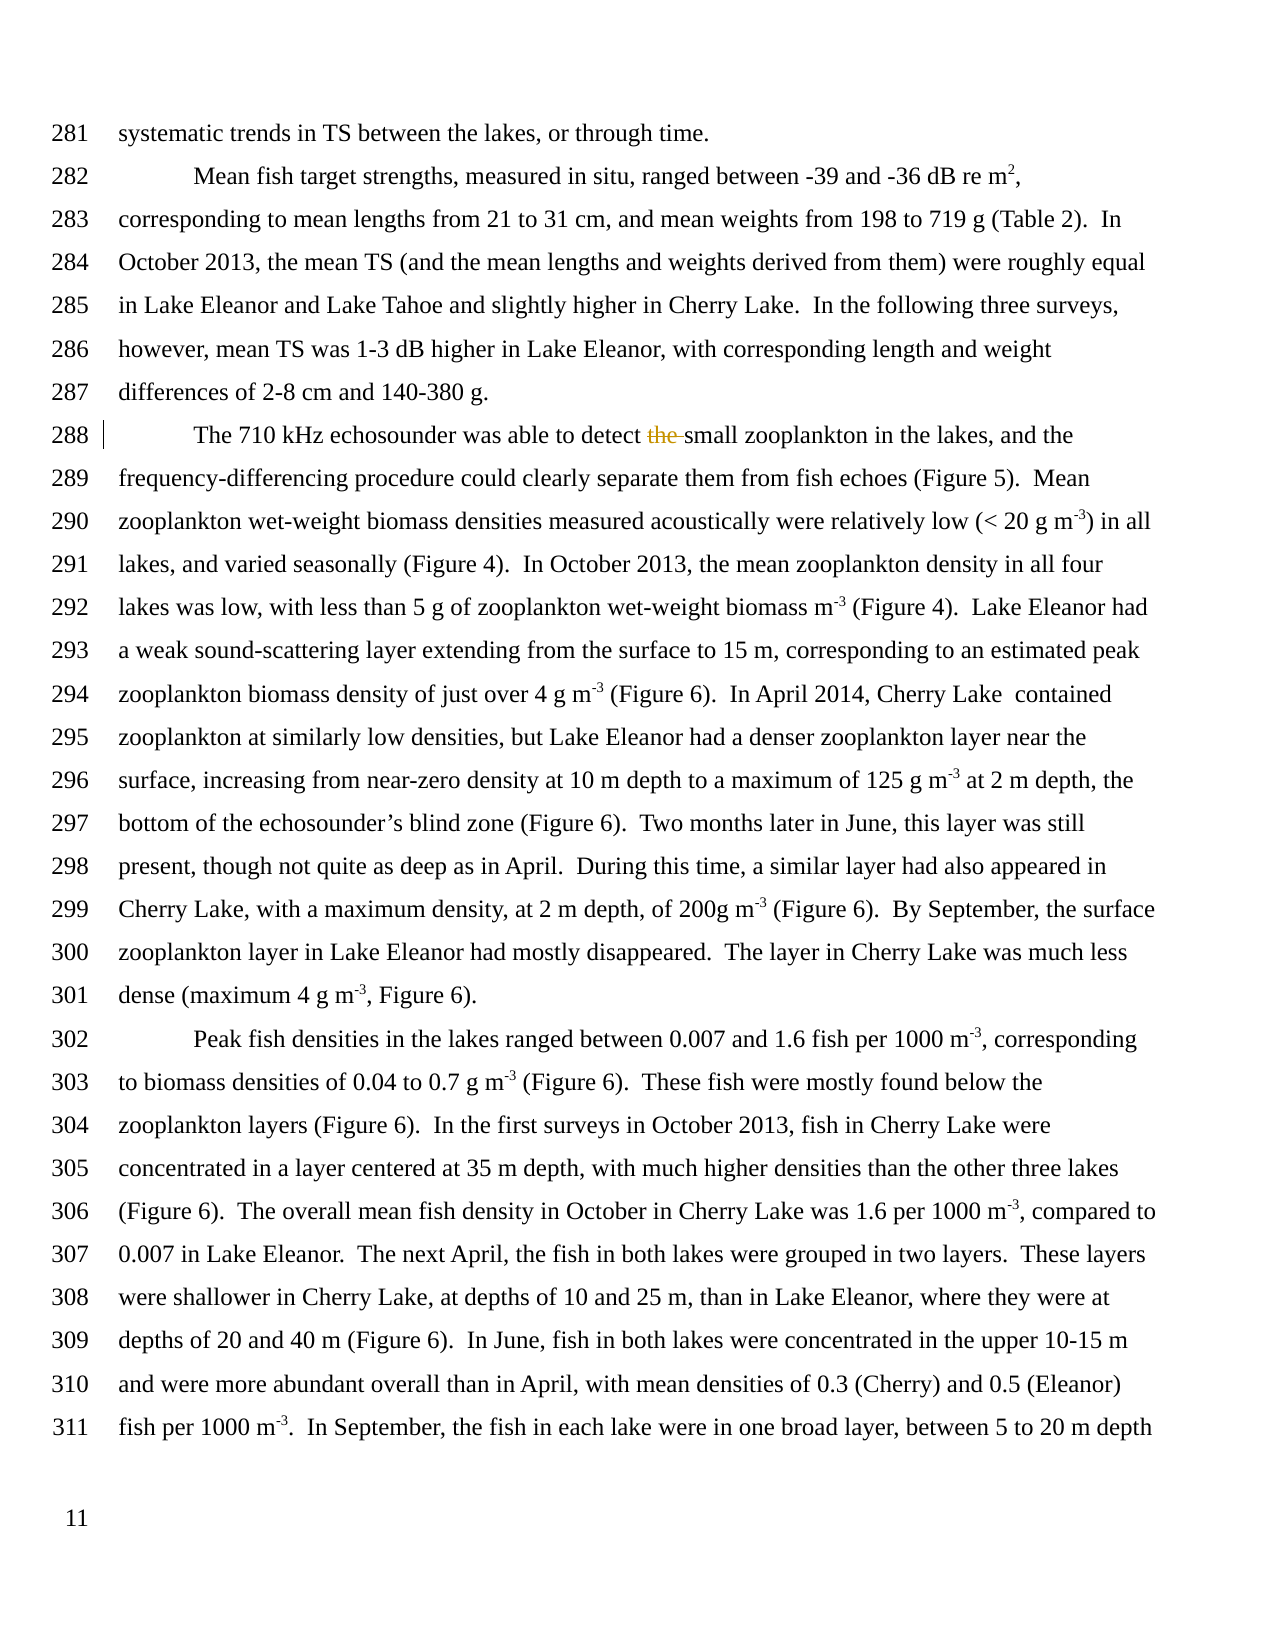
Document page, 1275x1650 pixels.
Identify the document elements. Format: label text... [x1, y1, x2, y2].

text The 710 kHz echosounder was able to detect small zooplankton in the lakes, and the frequency-differencing procedure could clearly separate them from fish echoes (Figure 5). Mean zooplankton wet-weight biomass densities measured acoustically were relatively low (< 20 g m-3) in all lakes, and varied seasonally (Figure 4). In October 2013, the mean zooplankton density in all four lakes was low, with less than 5 g of zooplankton wet-weight biomass m-3 (Figure 4). Lake Eleanor had a weak sound-scattering layer extending from the surface to 15 m, corresponding to an estimated peak zooplankton biomass density of just over 4 g m-3 (Figure 6). In April 2014, Cherry Lake contained zooplankton at similarly low densities, but Lake Eleanor had a denser zooplankton layer near the surface, increasing from near-zero density at 10 m depth to a maximum of 125 g m-3 at 2 m depth, the bottom of the echosounder’s blind zone (Figure 6). Two months later in June, this layer was still present, though not quite as deep as in April. During this time, a similar layer had also appeared in Cherry Lake, with a maximum density, at 2 m depth, of 200g m-3 (Figure 6). By September, the surface zooplankton layer in Lake Eleanor had mostly disappeared. The layer in Cherry Lake was much less dense (maximum 4 g m-3, Figure 6). [118, 420, 1157, 1009]
text systematic trends in TS between the lakes, or through time. [118, 118, 1157, 147]
text Peak fish densities in the lakes ranged between 0.007 and 1.6 fish per 1000 m-3, corresponding to biomass densities of 0.04 to 0.7 g m-3 (Figure 6). These fish were mostly found below the zooplankton layers (Figure 6). In the first surveys in October 2013, fish in Cherry Lake were concentrated in a layer centered at 35 m depth, with much higher densities than the other three lakes (Figure 6). The overall mean fish density in October in Cherry Lake was 1.6 per 1000 m-3, compared to 0.007 in Lake Eleanor. The next April, the fish in both lakes were grouped in two layers. These layers were shallower in Cherry Lake, at depths of 10 and 25 m, than in Lake Eleanor, where they were at depths of 20 and 40 m (Figure 6). In June, fish in both lakes were concentrated in the upper 10-15 m and were more abundant overall than in April, with mean densities of 0.3 (Cherry) and 0.5 (Eleanor) fish per 1000 m-3. In September, the fish in each lake were in one broad layer, between 5 to 20 m depth [118, 1024, 1157, 1441]
text Mean fish target strengths, measured in situ, ranged between -39 and -36 dB re m2, corresponding to mean lengths from 21 to 31 cm, and mean weights from 198 to 719 g (Table 2). In October 2013, the mean TS (and the mean lengths and weights derived from them) were roughly equal in Lake Eleanor and Lake Tahoe and slightly higher in Cherry Lake. In the following three surveys, however, mean TS was 1-3 dB higher in Lake Eleanor, with corresponding length and weight differences of 2-8 cm and 140-380 g. [118, 161, 1157, 406]
